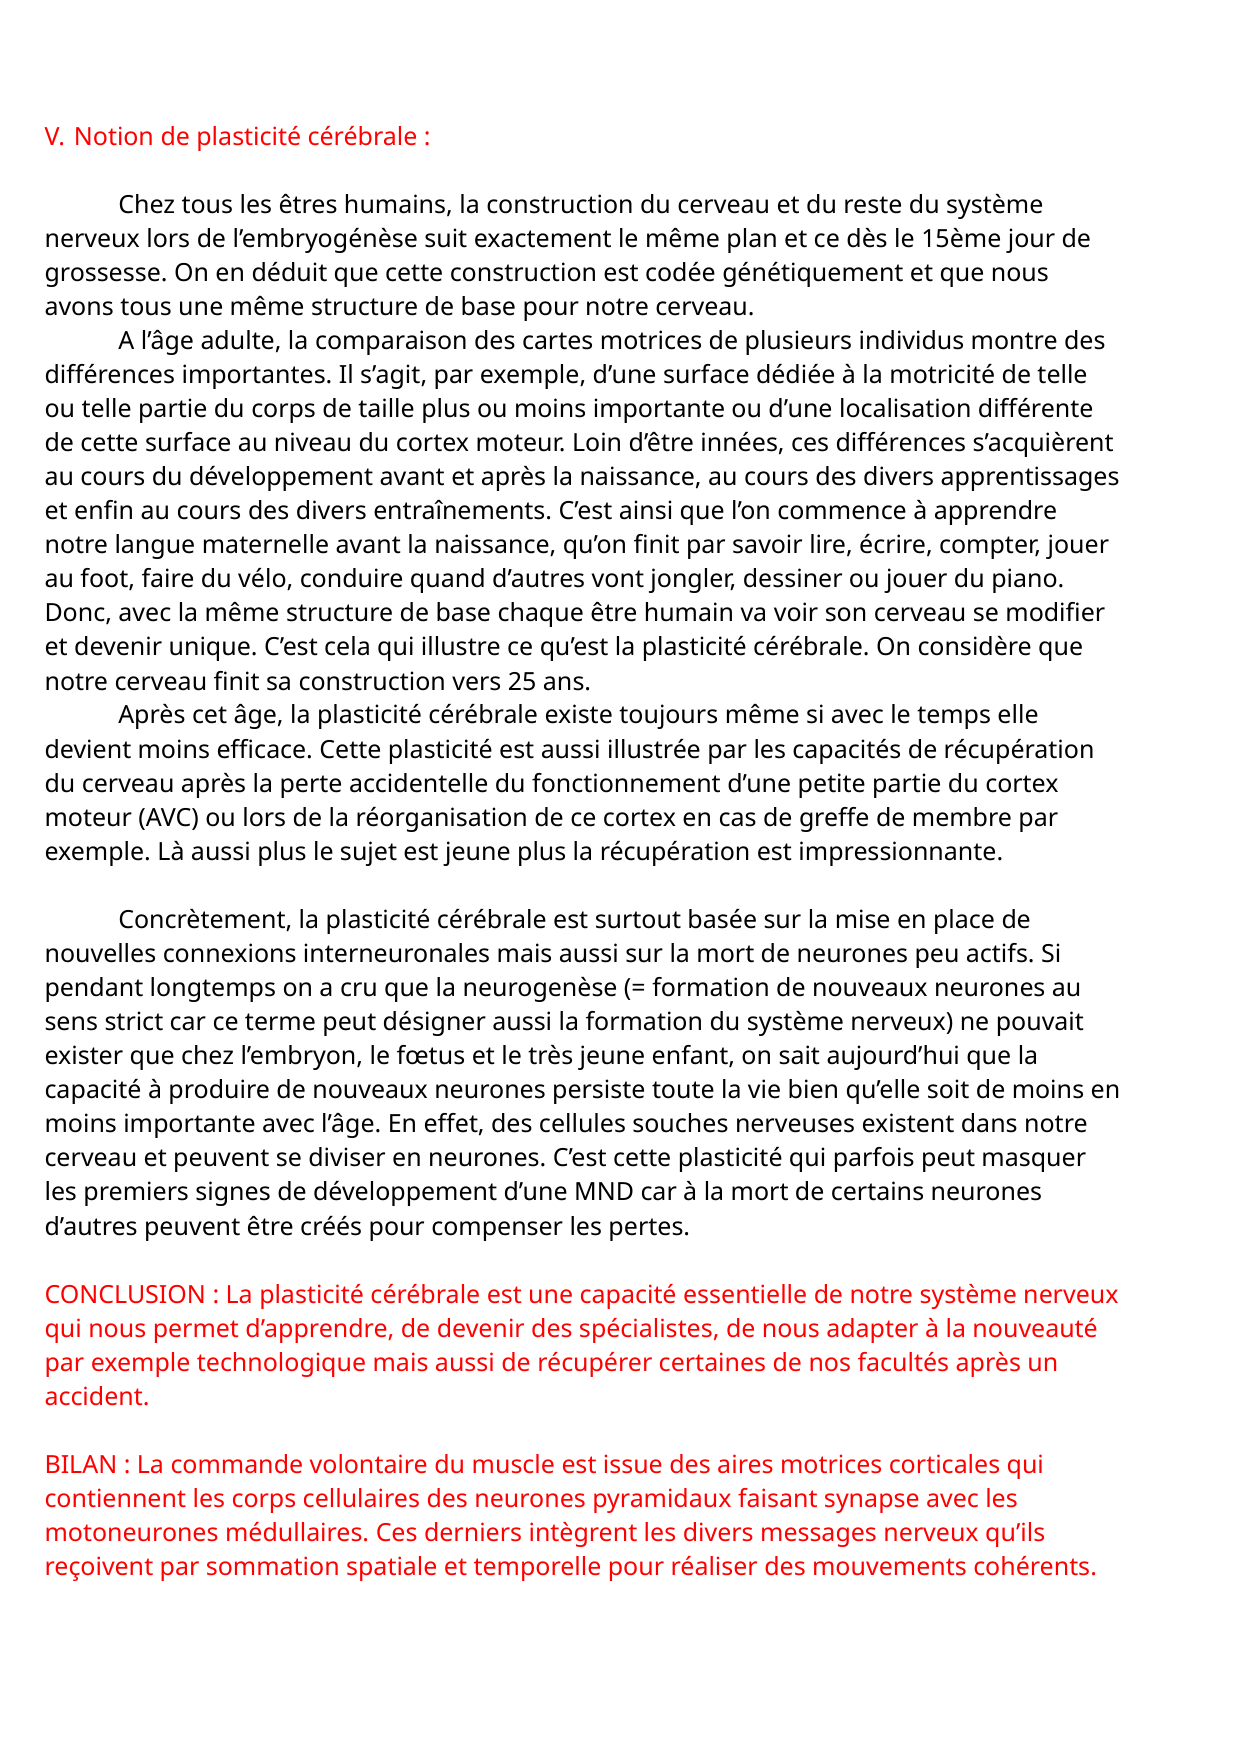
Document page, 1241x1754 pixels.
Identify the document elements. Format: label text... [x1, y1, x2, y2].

list V. Notion de plasticité cérébrale : [44, 118, 1122, 152]
list A l’âge adulte, la comparaison des cartes motrices de plusieurs individus montre des différences importantes. Il s’agit, par exemple, d’une surface dédiée à la motricité de telle ou telle partie du corps de taille plus ou moins importante ou d’une localisation différente de cette surface au niveau du cortex moteur. Loin d’être innées, ces différences s’acquièrent au cours du développement avant et après la naissance, au cours des divers apprentissages et enfin au cours des divers entraînements. C’est ainsi que l’on commence à apprendre notre langue maternelle avant la naissance, qu’on finit par savoir lire, écrire, compter, jouer au foot, faire du vélo, conduire quand d’autres vont jongler, dessiner ou jouer du piano. Donc, avec la même structure de base chaque être humain va voir son cerveau se modifier et devenir unique. C’est cela qui illustre ce qu’est la plasticité cérébrale. On considère que notre cerveau finit sa construction vers 25 ans. [44, 322, 1122, 697]
list Chez tous les êtres humains, la construction du cerveau et du reste du système nerveux lors de l’embryogénèse suit exactement le même plan et ce dès le 15ème jour de grossesse. On en déduit que cette construction est codée génétiquement et que nous avons tous une même structure de base pour notre cerveau. [44, 186, 1122, 322]
list CONCLUSION : La plasticité cérébrale est une capacité essentielle de notre système nerveux qui nous permet d’apprendre, de devenir des spécialistes, de nous adapter à la nouveauté par exemple technologique mais aussi de récupérer certaines de nos facultés après un accident. [44, 1276, 1122, 1412]
list BILAN : La commande volontaire du muscle est issue des aires motrices corticales qui contiennent les corps cellulaires des neurones pyramidaux faisant synapse avec les motoneurones médullaires. Ces derniers intègrent les divers messages nerveux qu’ils reçoivent par sommation spatiale et temporelle pour réaliser des mouvements cohérents. [44, 1447, 1122, 1583]
list Après cet âge, la plasticité cérébrale existe toujours même si avec le temps elle devient moins efficace. Cette plasticité est aussi illustrée par les capacités de récupération du cerveau après la perte accidentelle du fonctionnement d’une petite partie du cortex moteur (AVC) ou lors de la réorganisation de ce cortex en cas de greffe de membre par exemple. Là aussi plus le sujet est jeune plus la récupération est impressionnante. [44, 697, 1122, 867]
list Concrètement, la plasticité cérébrale est surtout basée sur la mise en place de nouvelles connexions interneuronales mais aussi sur la mort de neurones peu actifs. Si pendant longtemps on a cru que la neurogenèse (= formation de nouveaux neurones au sens strict car ce terme peut désigner aussi la formation du système nerveux) ne pouvait exister que chez l’embryon, le fœtus et le très jeune enfant, on sait aujourd’hui que la capacité à produire de nouveaux neurones persiste toute la vie bien qu’elle soit de moins en moins importante avec l’âge. En effet, des cellules souches nerveuses existent dans notre cerveau et peuvent se diviser en neurones. C’est cette plasticité qui parfois peut masquer les premiers signes de développement d’une MND car à la mort de certains neurones d’autres peuvent être créés pour compenser les pertes. [44, 902, 1122, 1242]
